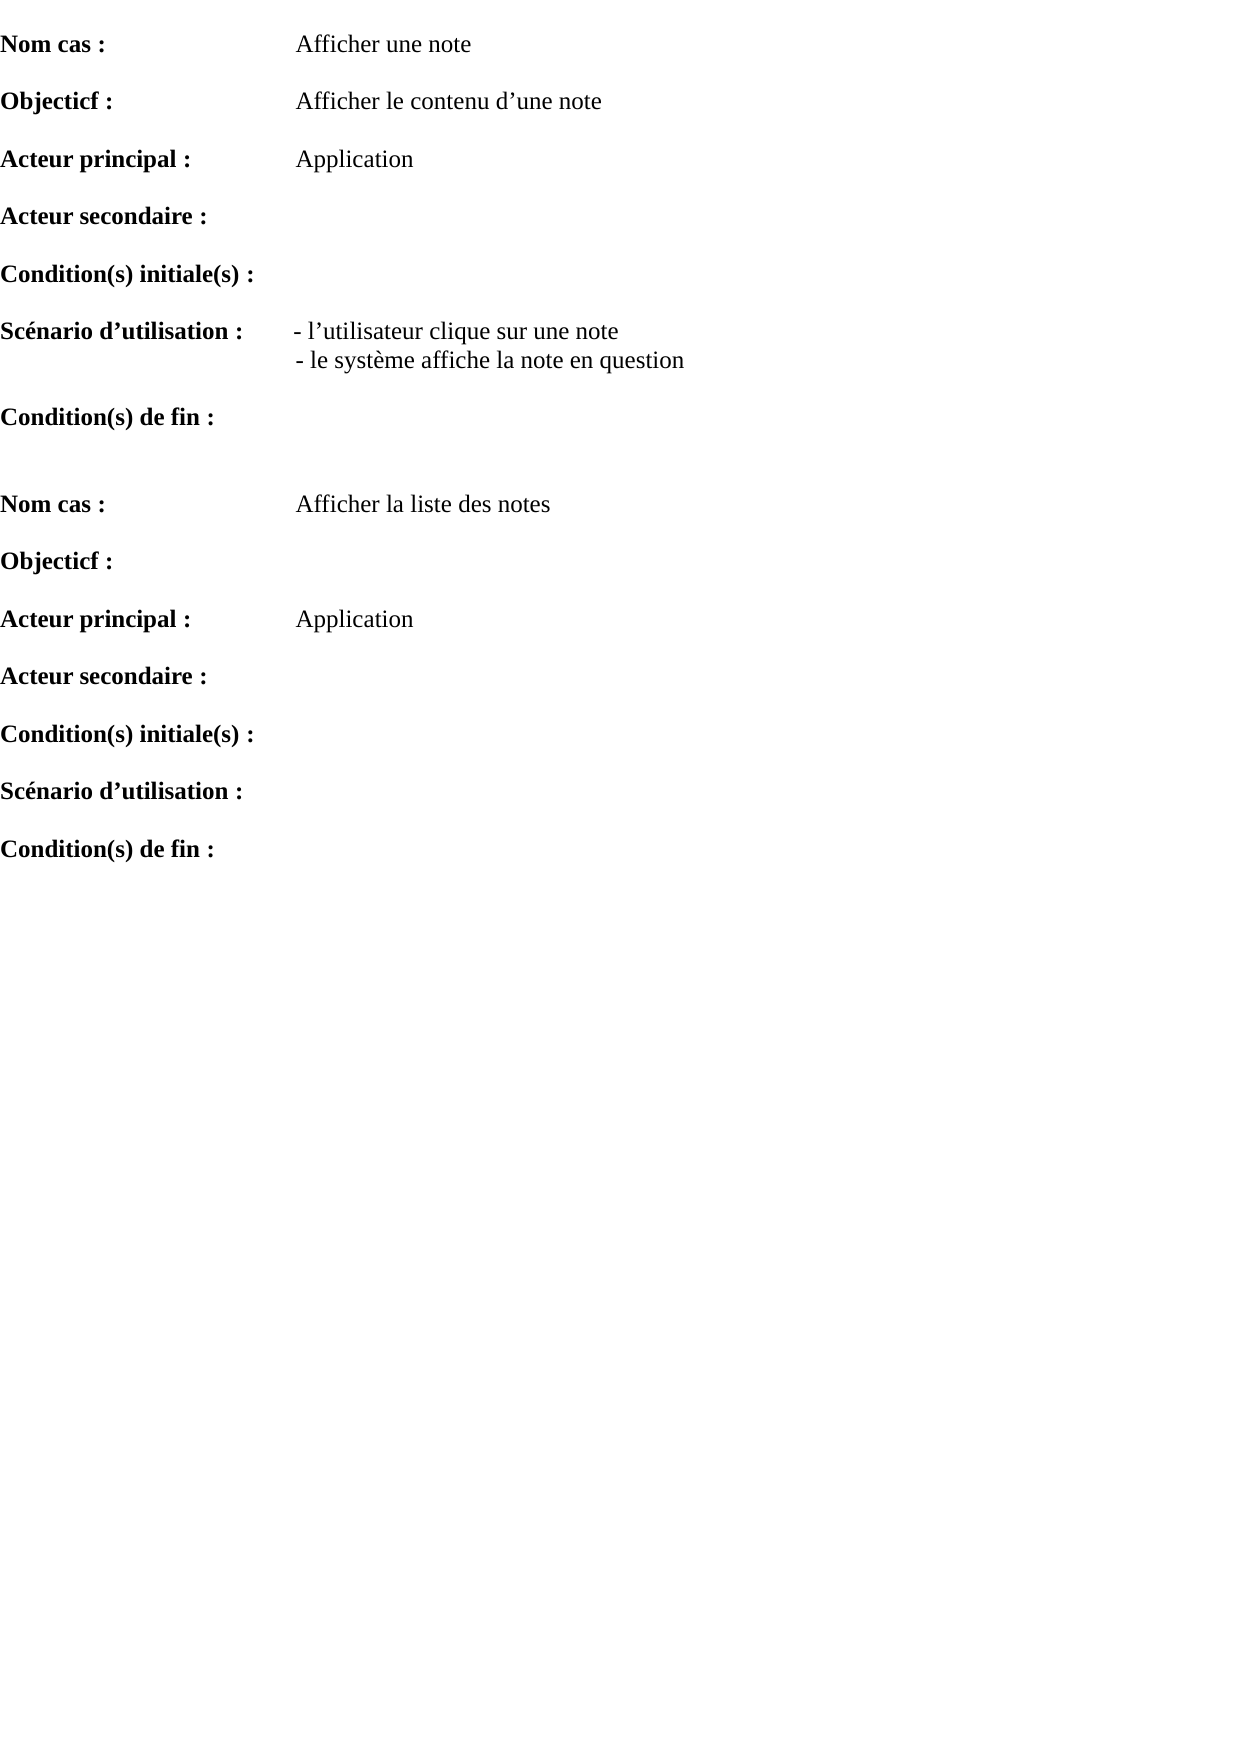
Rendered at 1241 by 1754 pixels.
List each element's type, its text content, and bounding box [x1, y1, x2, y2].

text Scénario d’utilisation : - l’utilisateur clique sur une note [0, 316, 1240, 345]
text Condition(s) initiale(s) : [0, 259, 1240, 287]
text - le système affiche la note en question [0, 345, 1240, 374]
text Acteur secondaire : [0, 201, 1240, 230]
text Acteur principal : Application [0, 604, 1240, 632]
text Nom cas : Afficher la liste des notes [0, 489, 1240, 517]
text Objecticf : [0, 546, 1240, 575]
text Scénario d’utilisation : [0, 776, 1240, 805]
text Condition(s) initiale(s) : [0, 719, 1240, 747]
text Condition(s) de fin : [0, 402, 1240, 431]
text Acteur secondaire : [0, 661, 1240, 690]
text Acteur principal : Application [0, 144, 1240, 172]
text Objecticf : Afficher le contenu d’une note [0, 86, 1240, 115]
text Nom cas : Afficher une note [0, 29, 1240, 57]
text Condition(s) de fin : [0, 834, 1240, 862]
